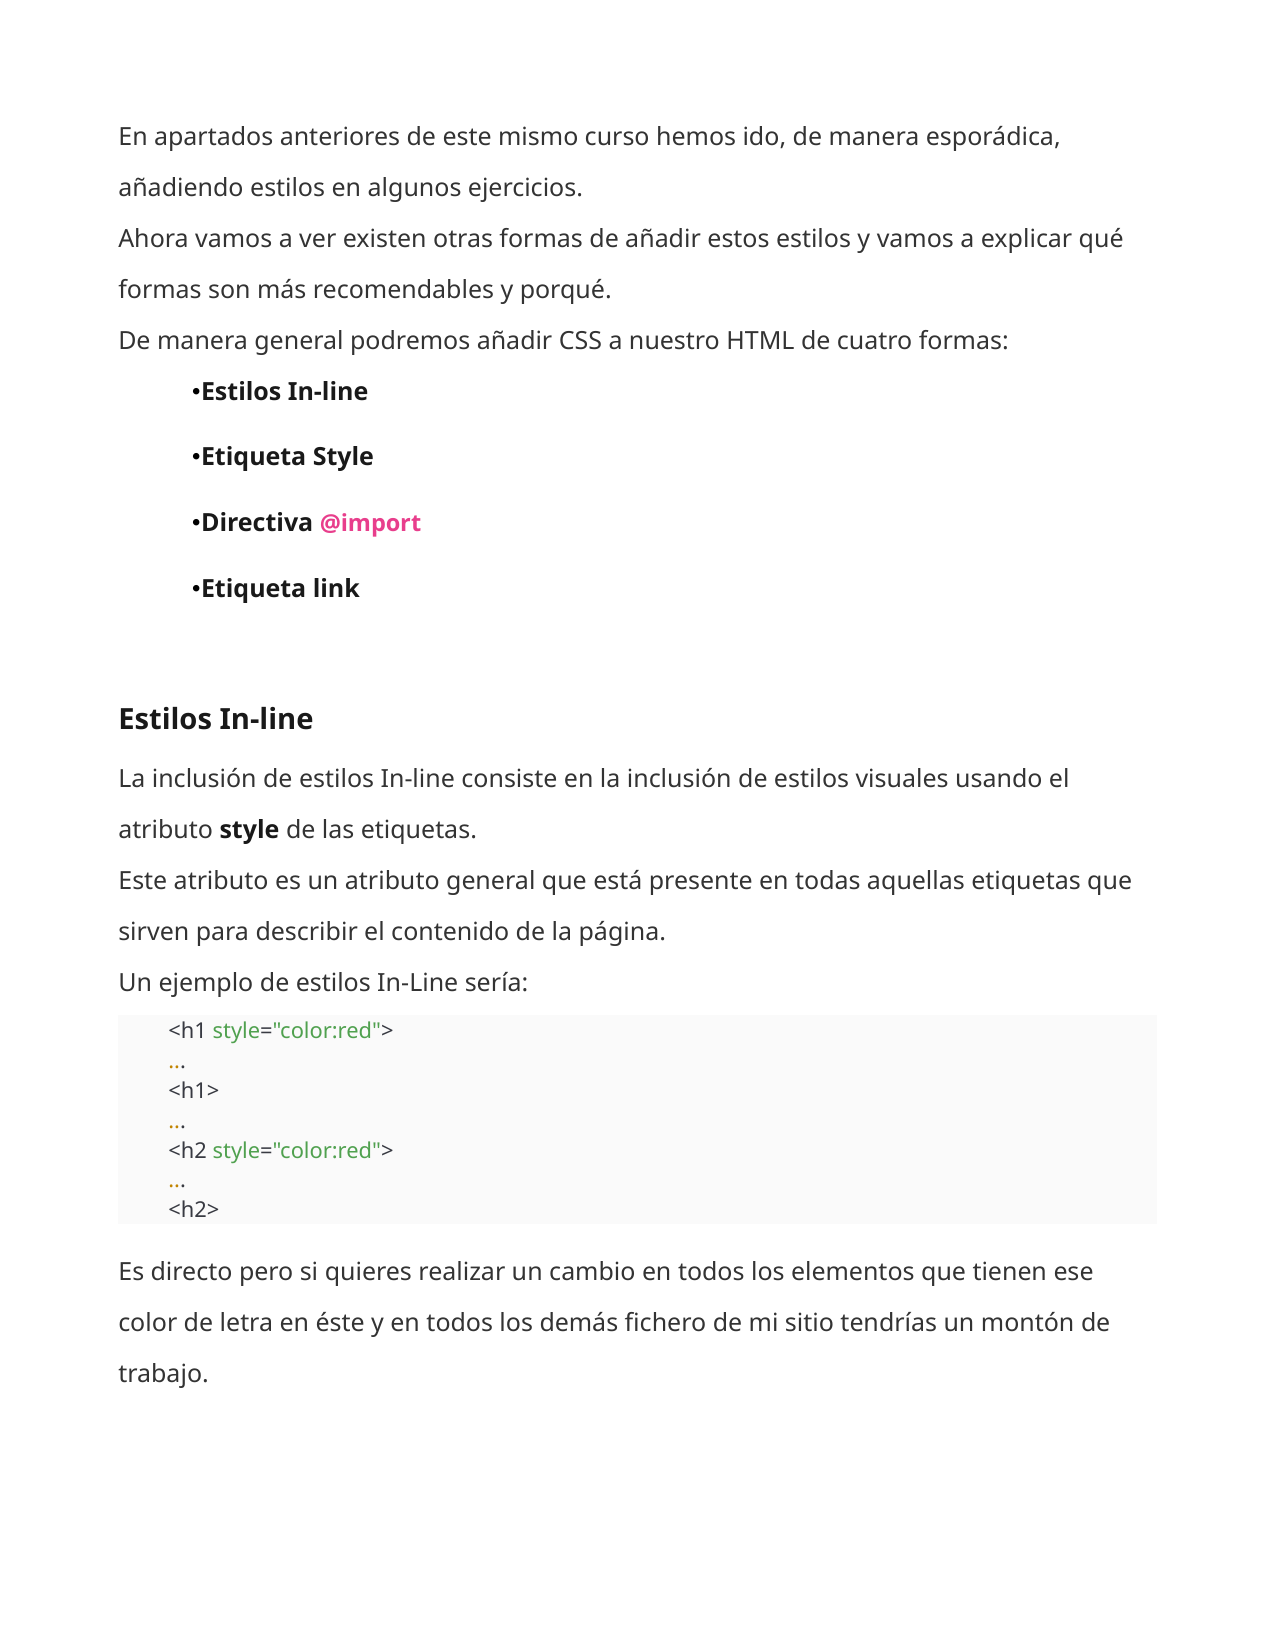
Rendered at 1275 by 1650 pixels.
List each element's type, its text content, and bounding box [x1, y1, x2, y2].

text Un ejemplo de estilos In-Line sería: [118, 964, 1157, 998]
text ... [118, 1164, 1157, 1194]
text <h2 style="color:red"> [118, 1134, 1157, 1164]
text De manera general podremos añadir CSS a nuestro HTML de cuatro formas: [118, 322, 1157, 356]
text <h1 style="color:red"> [118, 1015, 1157, 1045]
text <h1> [118, 1075, 1157, 1105]
text ... [118, 1045, 1157, 1075]
text Ahora vamos a ver existen otras formas de añadir estos estilos y vamos a explicar qué formas son más recomendables y porqué. [118, 220, 1157, 305]
text En apartados anteriores de este mismo curso hemos ido, de manera esporádica, añadiendo estilos en algunos ejercicios. [118, 118, 1157, 203]
text ... [118, 1105, 1157, 1134]
list Directiva @import [118, 504, 1157, 539]
subtitle Estilos In-line [118, 698, 1157, 738]
list Estilos In-line [118, 373, 1157, 407]
list Etiqueta Style [118, 439, 1157, 473]
text Este atributo es un atributo general que está presente en todas aquellas etiquetas que sirven para describir el contenido de la página. [118, 862, 1157, 947]
text Es directo pero si quieres realizar un cambio en todos los elementos que tienen ese color de letra en éste y en todos los demás fichero de mi sitio tendrías un montón de trabajo. [118, 1253, 1157, 1389]
text La inclusión de estilos In-line consiste en la inclusión de estilos visuales usando el atributo style de las etiquetas. [118, 760, 1157, 845]
text <h2> [118, 1194, 1157, 1224]
list Etiqueta link [118, 570, 1157, 604]
